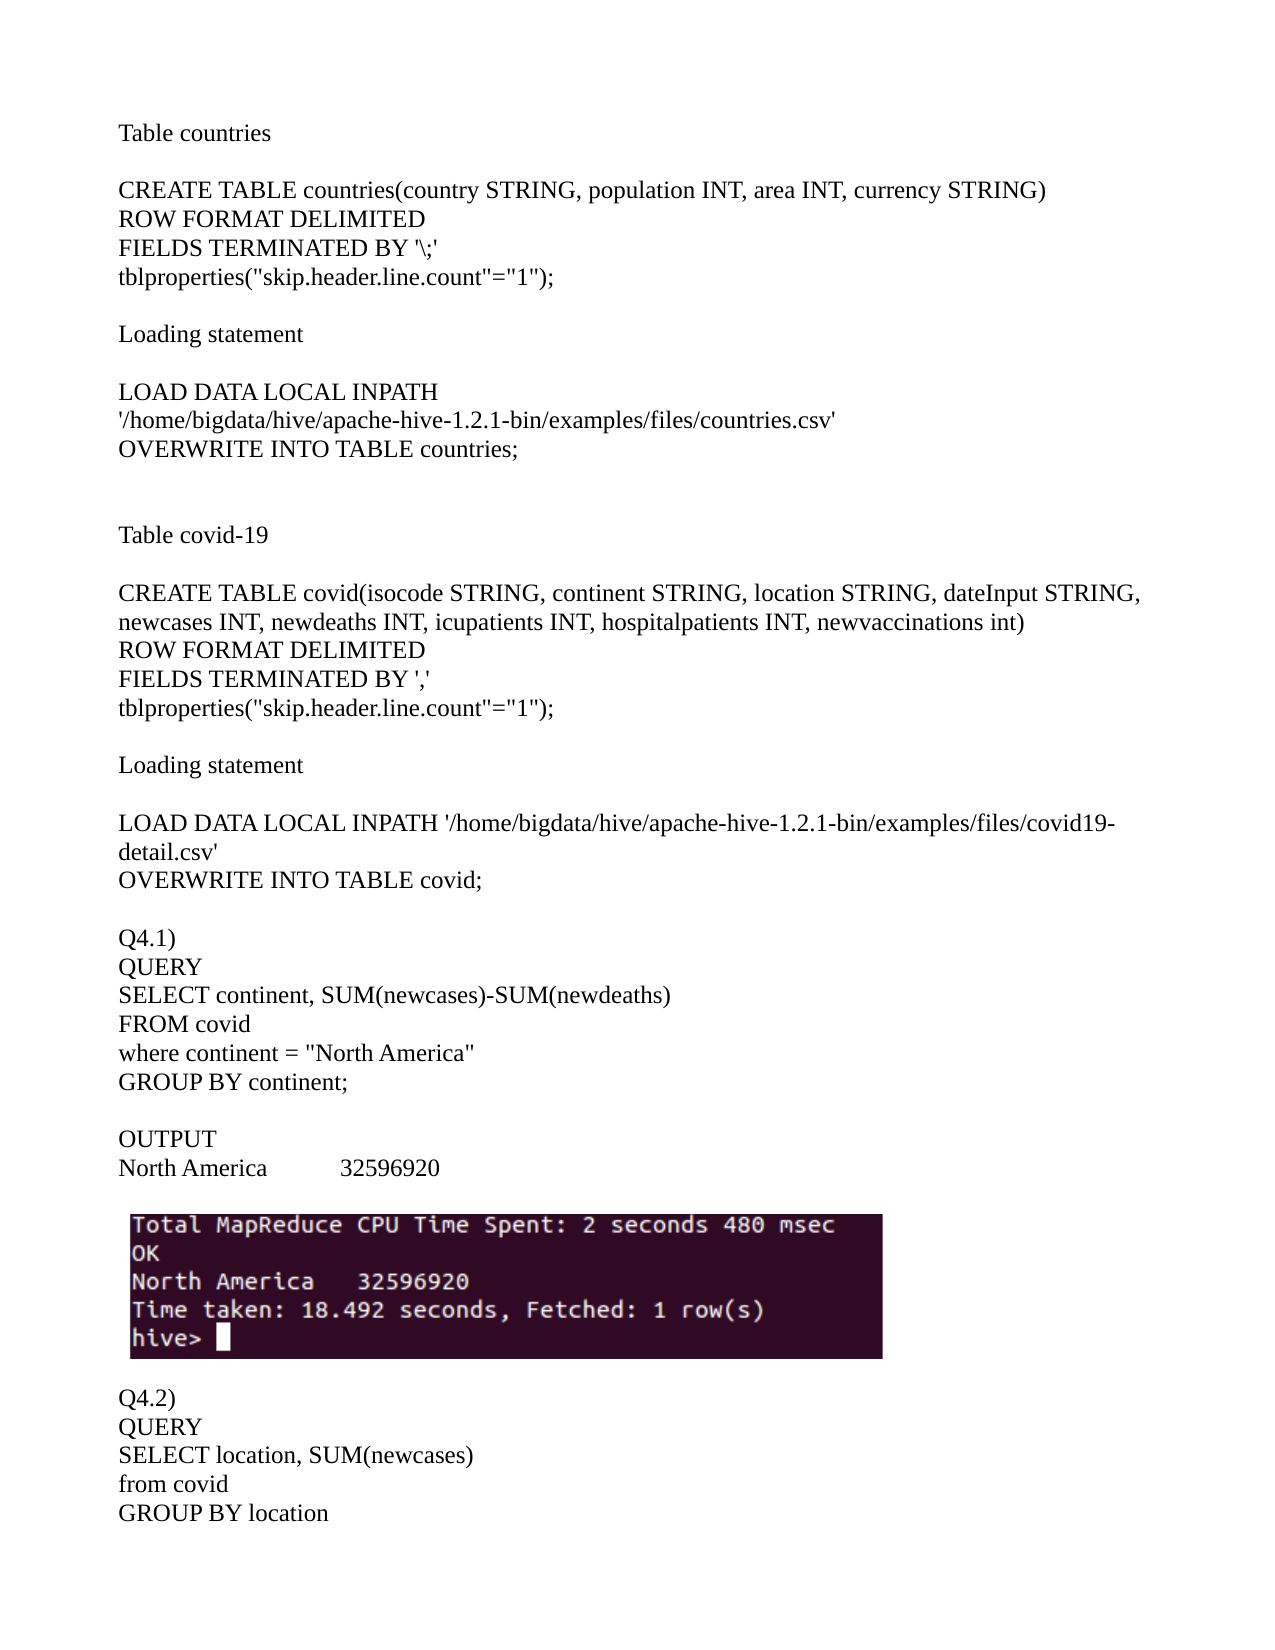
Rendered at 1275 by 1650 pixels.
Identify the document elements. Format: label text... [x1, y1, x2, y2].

text Loading statement [118, 319, 1157, 348]
text OUTPUT [118, 1124, 1157, 1153]
text GROUP BY location [118, 1498, 1157, 1527]
text QUERY [118, 952, 1157, 981]
text FIELDS TERMINATED BY ',' [118, 664, 1157, 693]
text FROM covid [118, 1009, 1157, 1038]
text ROW FORMAT DELIMITED [118, 636, 1157, 664]
text Table countries [118, 118, 1157, 147]
text OVERWRITE INTO TABLE countries; [118, 434, 1157, 463]
text from covid [118, 1469, 1157, 1498]
text LOAD DATA LOCAL INPATH '/home/bigdata/hive/apache-hive-1.2.1-bin/examples/files/countries.csv' [118, 377, 1157, 434]
text Table covid-19 [118, 521, 1157, 549]
text FIELDS TERMINATED BY '\;' [118, 233, 1157, 262]
text Q4.2) [118, 1383, 1157, 1412]
text ROW FORMAT DELIMITED [118, 204, 1157, 233]
text tblproperties("skip.header.line.count"="1"); [118, 693, 1157, 722]
text QUERY [118, 1412, 1157, 1441]
text CREATE TABLE countries(country STRING, population INT, area INT, currency STRING) [118, 176, 1157, 204]
text Q4.1) [118, 923, 1157, 952]
text where continent = "North America" [118, 1038, 1157, 1067]
text tblproperties("skip.header.line.count"="1"); [118, 262, 1157, 291]
text SELECT location, SUM(newcases) [118, 1441, 1157, 1469]
text LOAD DATA LOCAL INPATH '/home/bigdata/hive/apache-hive-1.2.1-bin/examples/files/covid19-detail.csv' [118, 808, 1157, 866]
text Loading statement [118, 751, 1157, 779]
text North America 32596920 [118, 1153, 1157, 1182]
text CREATE TABLE covid(isocode STRING, continent STRING, location STRING, dateInput STRING, newcases INT, newdeaths INT, icupatients INT, hospitalpatients INT, newvaccinations int) [118, 578, 1157, 636]
text GROUP BY continent; [118, 1067, 1157, 1096]
picture [129, 1214, 883, 1359]
text SELECT continent, SUM(newcases)-SUM(newdeaths) [118, 981, 1157, 1009]
text OVERWRITE INTO TABLE covid; [118, 866, 1157, 894]
